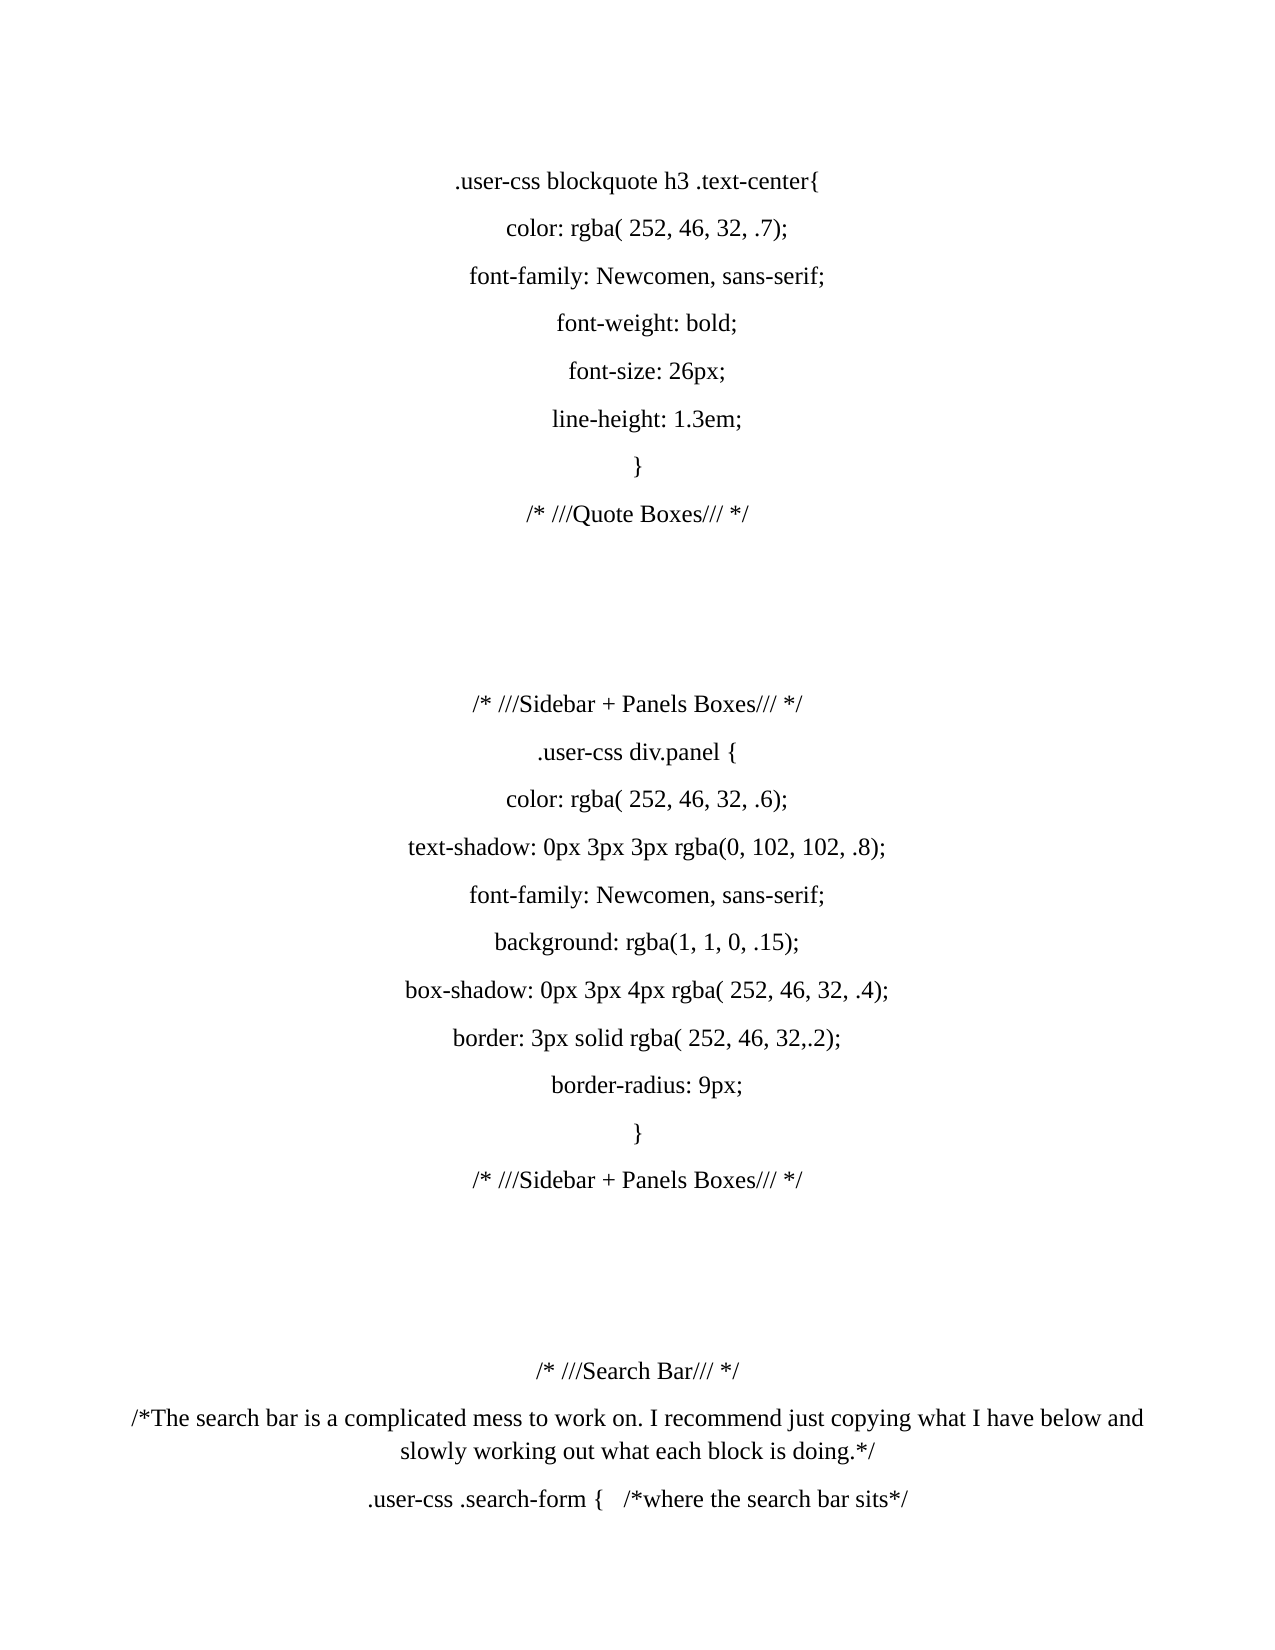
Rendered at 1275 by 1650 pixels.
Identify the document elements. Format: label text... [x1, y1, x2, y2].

text text-shadow: 0px 3px 3px rgba(0, 102, 102, .8); [118, 832, 1157, 861]
text font-size: 26px; [118, 356, 1157, 385]
text color: rgba( 252, 46, 32, .6); [118, 784, 1157, 813]
text /* ///Sidebar + Panels Boxes/// */ [118, 1165, 1157, 1194]
text border: 3px solid rgba( 252, 46, 32,.2); [118, 1023, 1157, 1051]
text .user-css blockquote h3 .text-center{ [118, 166, 1157, 194]
text font-family: Newcomen, sans-serif; [118, 880, 1157, 908]
text box-shadow: 0px 3px 4px rgba( 252, 46, 32, .4); [118, 975, 1157, 1004]
text color: rgba( 252, 46, 32, .7); [118, 213, 1157, 242]
text line-height: 1.3em; [118, 404, 1157, 432]
text background: rgba(1, 1, 0, .15); [118, 927, 1157, 956]
text .user-css div.panel { [118, 737, 1157, 766]
text } [118, 451, 1157, 480]
text /*The search bar is a complicated mess to work on. I recommend just copying what I have below and slowly working out what each block is doing.*/ [118, 1403, 1157, 1465]
text } [118, 1118, 1157, 1147]
text font-weight: bold; [118, 308, 1157, 337]
text border-radius: 9px; [118, 1070, 1157, 1099]
text /* ///Sidebar + Panels Boxes/// */ [118, 689, 1157, 718]
text .user-css .search-form { /*where the search bar sits*/ [118, 1484, 1157, 1513]
text font-family: Newcomen, sans-serif; [118, 261, 1157, 290]
text /* ///Quote Boxes/// */ [118, 499, 1157, 528]
text /* ///Search Bar/// */ [118, 1356, 1157, 1384]
